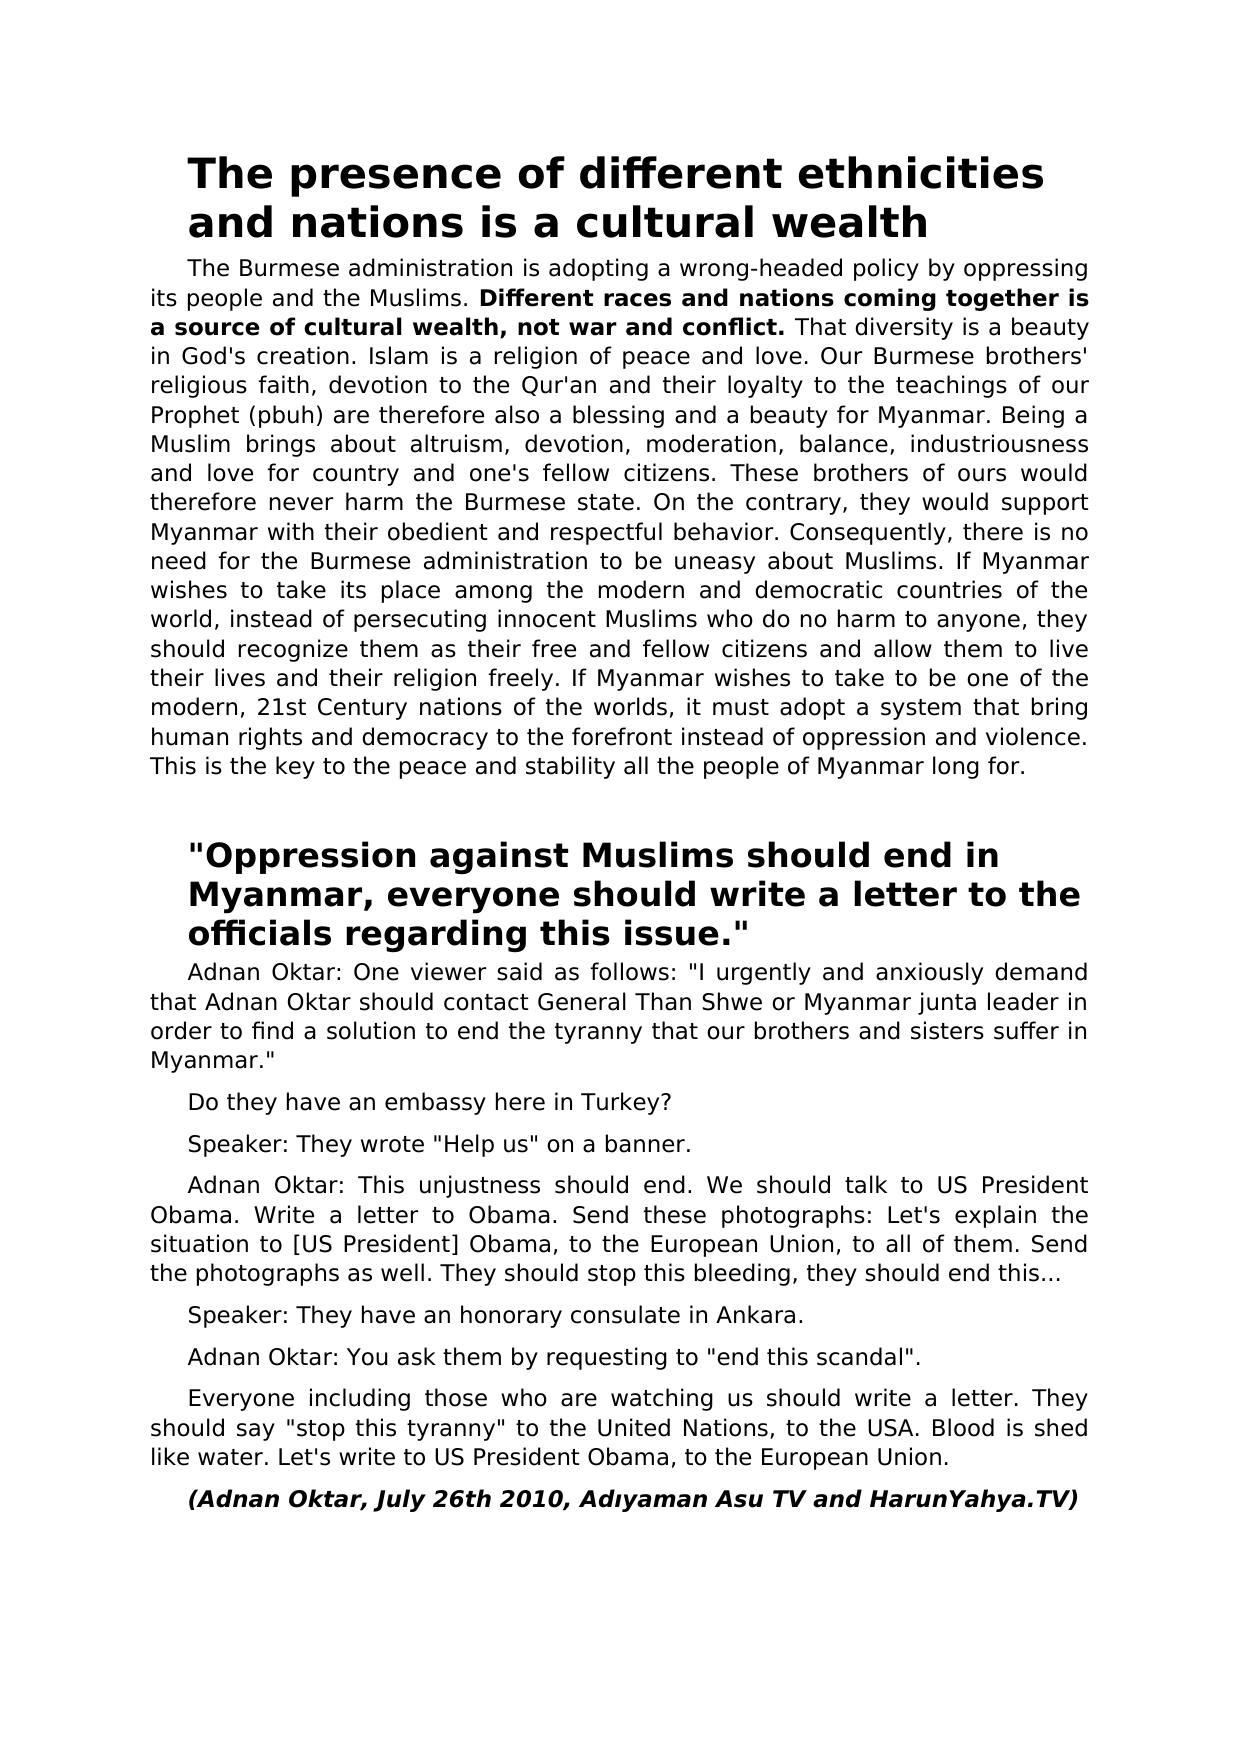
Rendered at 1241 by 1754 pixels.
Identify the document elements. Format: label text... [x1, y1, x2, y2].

text The Burmese administration is adopting a wrong-headed policy by oppressing its people and the Muslims. Different races and nations coming together is a source of cultural wealth, not war and conflict. That diversity is a beauty in God's creation. Islam is a religion of peace and love. Our Burmese brothers' religious faith, devotion to the Qur'an and their loyalty to the teachings of our Prophet (pbuh) are therefore also a blessing and a beauty for Myanmar. Being a Muslim brings about altruism, devotion, moderation, balance, industriousness and love for country and one's fellow citizens. These brothers of ours would therefore never harm the Burmese state. On the contrary, they would support Myanmar with their obedient and respectful behavior. Consequently, there is no need for the Burmese administration to be uneasy about Muslims. If Myanmar wishes to take its place among the modern and democratic countries of the world, instead of persecuting innocent Muslims who do no harm to anyone, they should recognize them as their free and fellow citizens and allow them to live their lives and their religion freely. If Myanmar wishes to take to be one of the modern, 21st Century nations of the worlds, it must adopt a system that bring human rights and democracy to the forefront instead of oppression and violence. This is the key to the peace and stability all the people of Myanmar long for. [150, 255, 1090, 780]
text Adnan Oktar: You ask them by requesting to "end this scandal". [150, 1344, 1090, 1371]
text Speaker: They have an honorary consulate in Ankara. [150, 1302, 1090, 1329]
text Everyone including those who are watching us should write a letter. They should say "stop this tyranny" to the United Nations, to the USA. Blood is shed like water. Let's write to US President Obama, to the European Union. [150, 1386, 1090, 1471]
text Adnan Oktar: This unjustness should end. We should talk to US President Obama. Write a letter to Obama. Send these photographs: Let's explain the situation to [US President] Obama, to the European Union, to all of them. Send the photographs as well. They should stop this bleeding, they should end this... [150, 1172, 1090, 1287]
text (Adnan Oktar, July 26th 2010, Adıyaman Asu TV and HarunYahya.TV) [150, 1486, 1090, 1513]
subtitle "Oppression against Muslims should end in Myanmar, everyone should write a letter to the officials regarding this issue." [187, 837, 1090, 953]
subtitle The presence of different ethnicities and nations is a cultural wealth [187, 150, 1090, 247]
text Do they have an embassy here in Turkey? [150, 1089, 1090, 1116]
text Speaker: They wrote "Help us" on a banner. [150, 1131, 1090, 1157]
text Adnan Oktar: One viewer said as follows: "I urgently and anxiously demand that Adnan Oktar should contact General Than Shwe or Myanmar junta leader in order to find a solution to end the tyranny that our brothers and sisters suffer in Myanmar." [150, 959, 1090, 1074]
